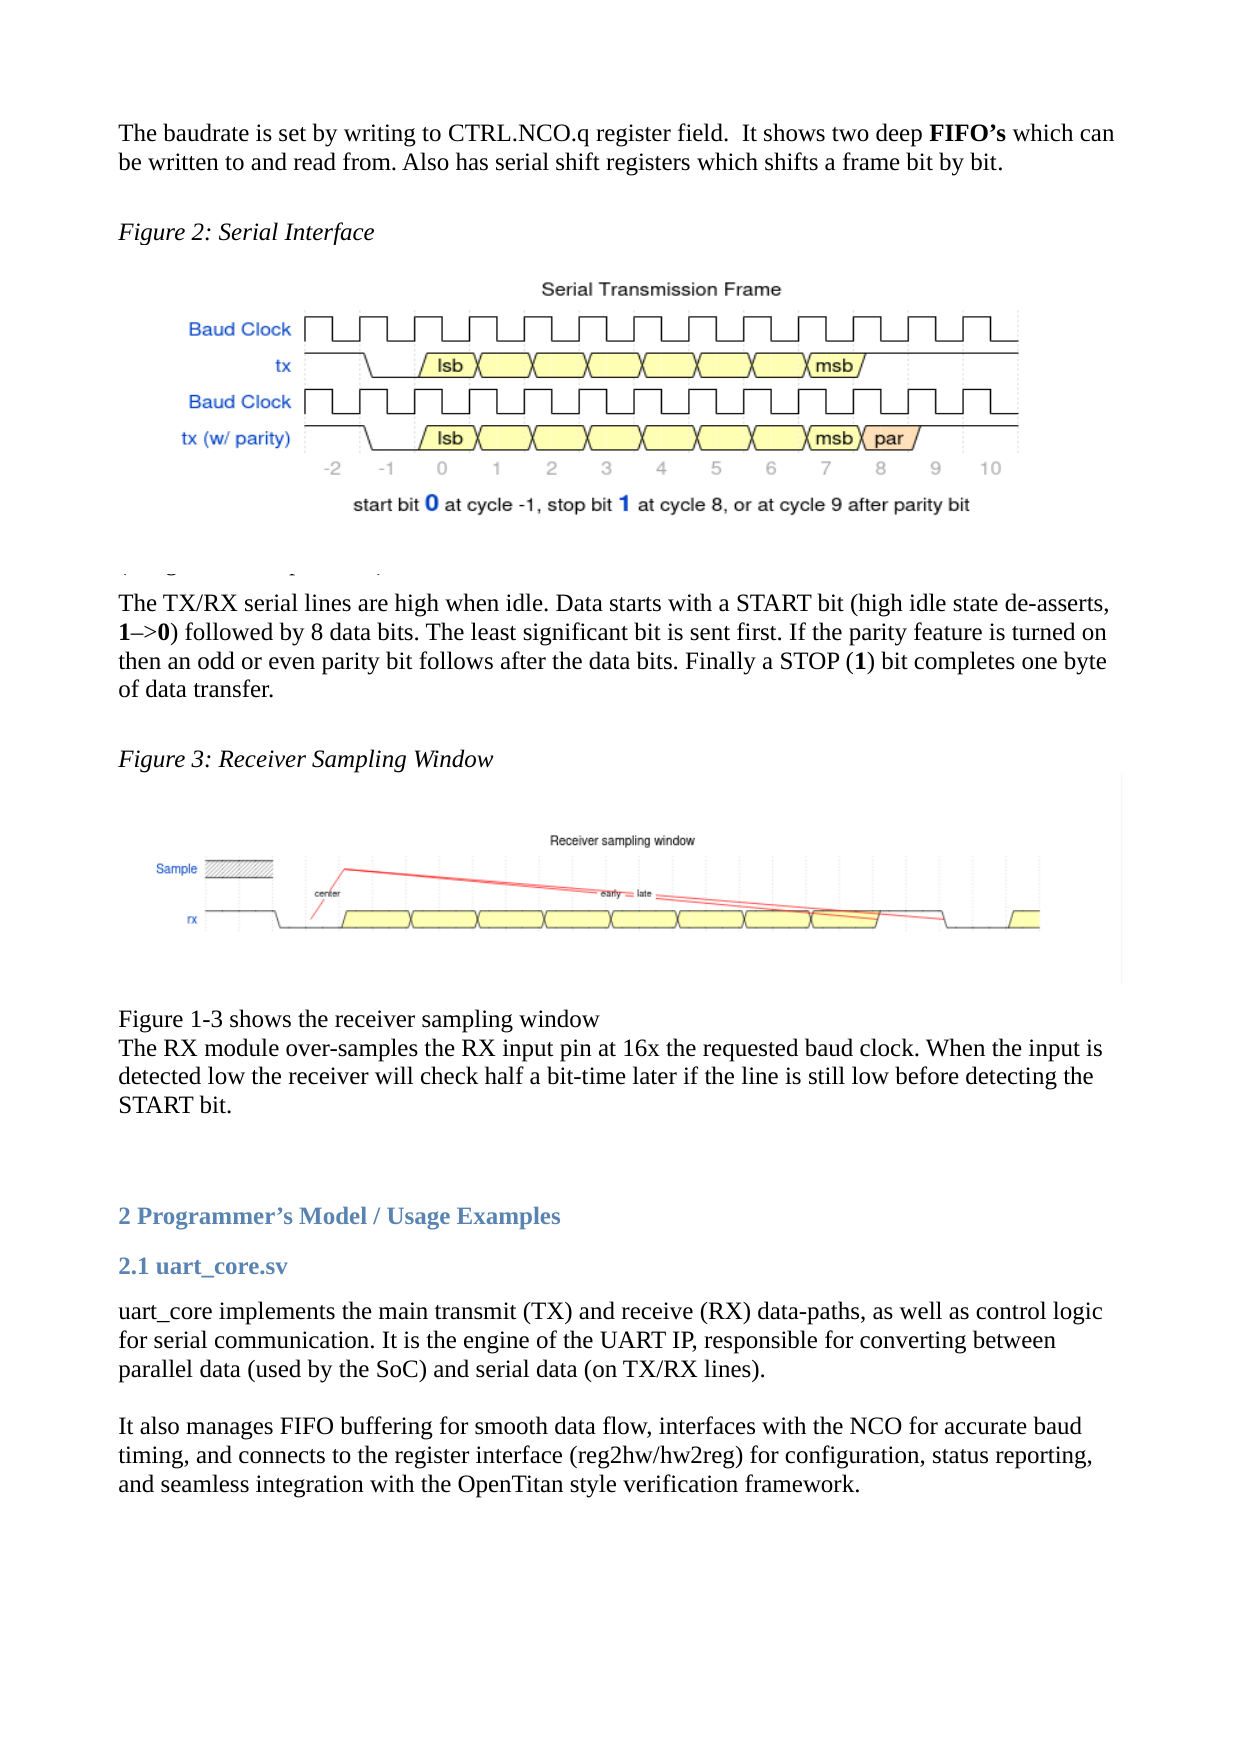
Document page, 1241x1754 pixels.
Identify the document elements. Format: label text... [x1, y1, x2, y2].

picture [118, 773, 1123, 985]
text Figure 2: Serial Interface [118, 217, 1122, 245]
picture [118, 245, 1123, 574]
list The RX module over-samples the RX input pin at 16x the requested baud clock. When the input is detected low the receiver will check half a bit-time later if the line is still low before detecting the START bit. [118, 1033, 1122, 1119]
list Figure 1-3 shows the receiver sampling window [118, 1004, 1122, 1033]
subtitle 2 Programmer’s Model / Usage Examples [118, 1201, 1122, 1230]
list The baudrate is set by writing to CTRL.NCO.q register field. It shows two deep FIFO’s which can be written to and read from. Also has serial shift registers which shifts a frame bit by bit. [118, 118, 1122, 176]
text Figure 3: Receiver Sampling Window [118, 744, 1122, 773]
list The TX/RX serial lines are high when idle. Data starts with a START bit (high idle state de-asserts, 1–>0) followed by 8 data bits. The least significant bit is sent first. If the parity feature is turned on then an odd or even parity bit follows after the data bits. Finally a STOP (1) bit completes one byte of data transfer. [118, 588, 1122, 703]
subtitle (Image Credit: OpenTitan) [118, 204, 1122, 217]
list It also manages FIFO buffering for smooth data flow, interfaces with the NCO for accurate baud timing, and connects to the register interface (reg2hw/hw2reg) for configuration, status reporting, and seamless integration with the OpenTitan style verification framework. [118, 1411, 1122, 1498]
subtitle 2.1 uart_core.sv [118, 1251, 1122, 1280]
list uart_core implements the main transmit (TX) and receive (RX) data-paths, as well as control logic for serial communication. It is the engine of the UART IP, responsible for converting between parallel data (used by the SoC) and serial data (on TX/RX lines). [118, 1296, 1122, 1383]
